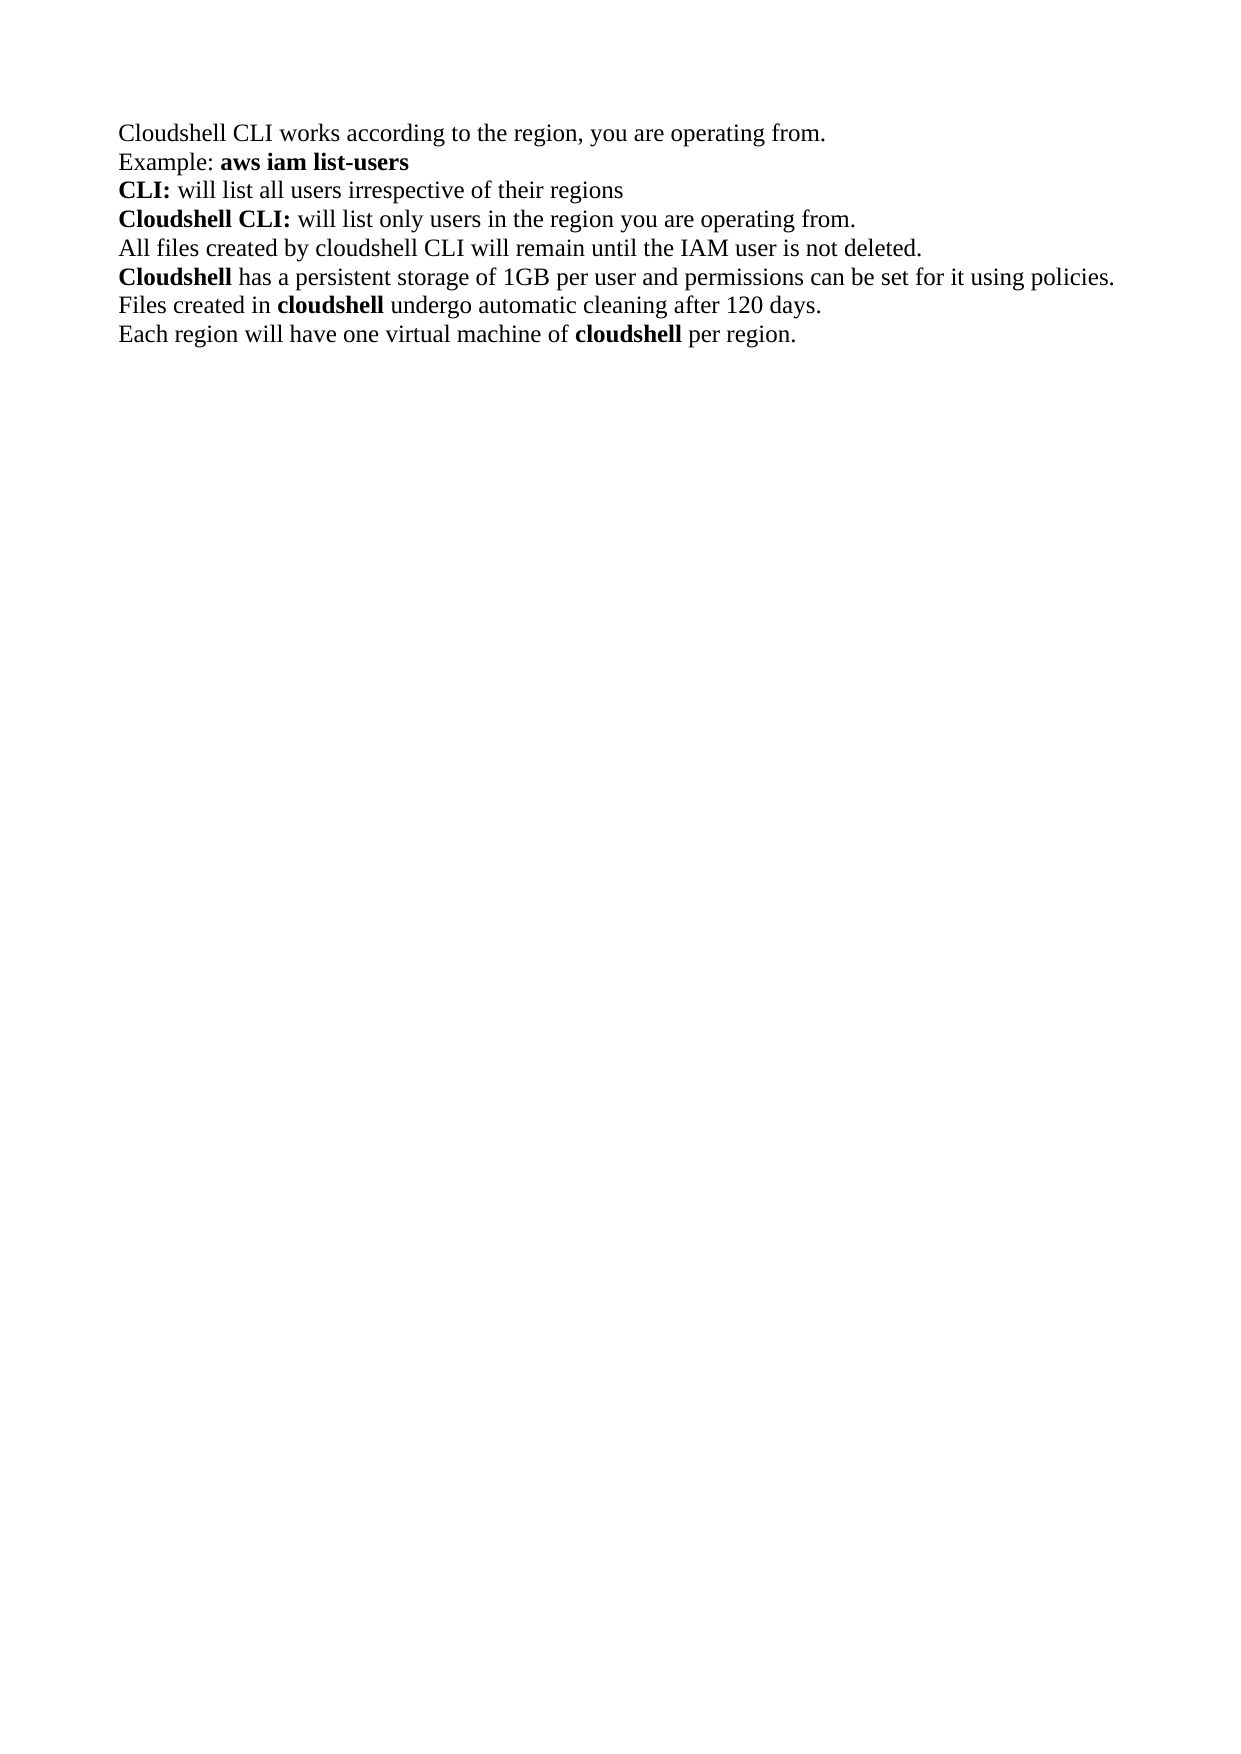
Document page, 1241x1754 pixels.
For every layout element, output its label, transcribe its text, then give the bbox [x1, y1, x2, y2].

text Cloudshell has a persistent storage of 1GB per user and permissions can be set for it using policies. [118, 262, 1122, 291]
text Each region will have one virtual machine of cloudshell per region. [118, 319, 1122, 348]
text CLI: will list all users irrespective of their regions [118, 176, 1122, 204]
text Cloudshell CLI: will list only users in the region you are operating from. [118, 204, 1122, 233]
text All files created by cloudshell CLI will remain until the IAM user is not deleted. [118, 233, 1122, 262]
text Files created in cloudshell undergo automatic cleaning after 120 days. [118, 291, 1122, 319]
text Cloudshell CLI works according to the region, you are operating from. Example: aws iam list-users [118, 118, 1122, 176]
